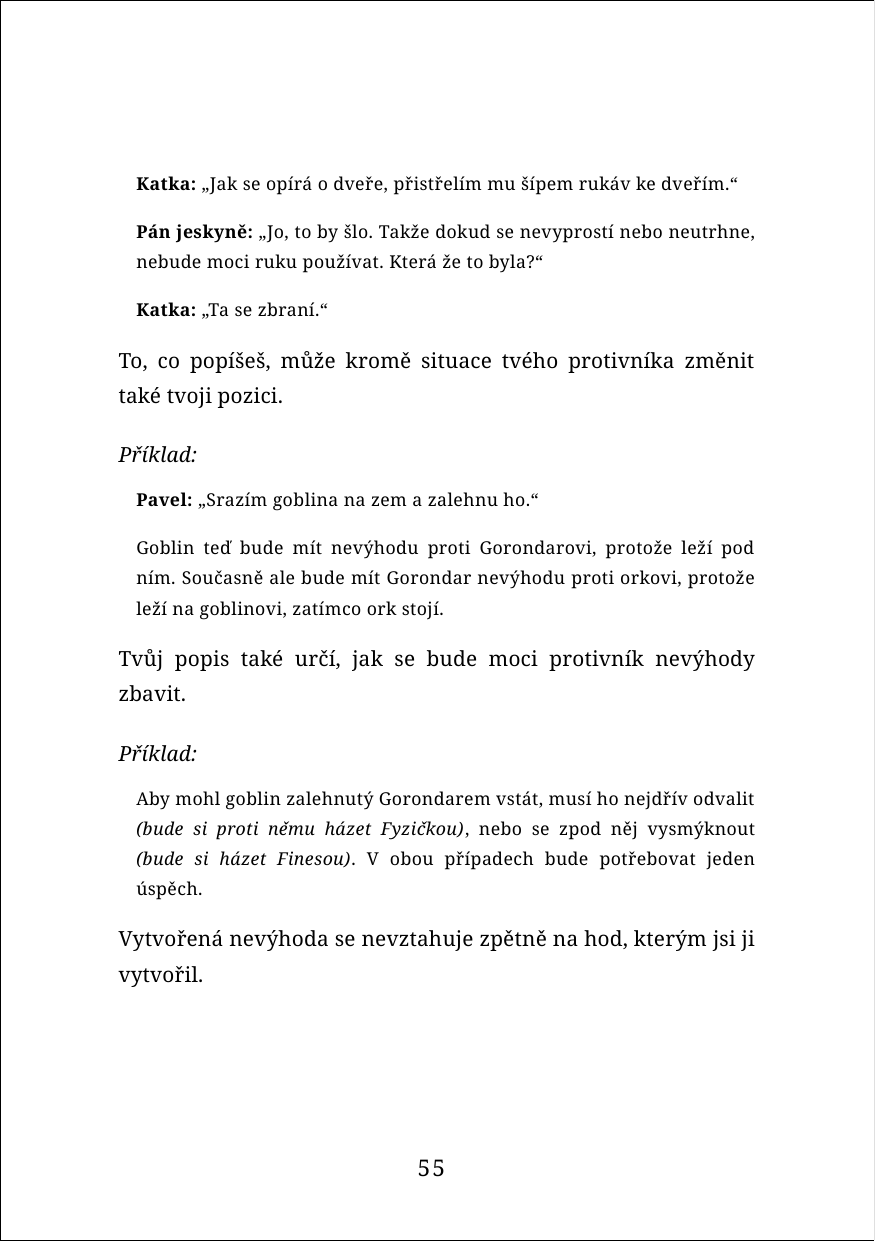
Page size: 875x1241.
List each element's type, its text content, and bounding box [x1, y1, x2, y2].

text To, co popíšeš, může kromě situace tvého protivníka změnit také tvoji pozici. [118, 346, 756, 410]
text Aby mohl goblin zalehnutý Gorondarem vstát, musí ho nejdřív odvalit (bude si proti němu házet Fyzičkou), nebo se zpod něj vysmýknout (bude si házet Finesou). V obou případech bude potřebovat jeden úspěch. [136, 786, 756, 901]
text Katka: „Ta se zbraní.“ [136, 298, 756, 322]
text Goblin teď bude mít nevýhodu proti Gorondarovi, protože leží pod ním. Současně ale bude mít Gorondar nevýhodu proti orkovi, protože leží na goblinovi, zatímco ork stojí. [136, 536, 756, 620]
text Příklad: [118, 440, 756, 469]
text Pán jeskyně: „Jo, to by šlo. Takže dokud se nevyprostí nebo neutrhne, nebude moci ruku používat. Která že to byla?“ [136, 220, 756, 274]
text Příklad: [118, 739, 756, 767]
text Tvůj popis také určí, jak se bude moci protivník nevýhody zbavit. [118, 644, 756, 708]
text Katka: „Jak se opírá o dveře, přistřelím mu šípem rukáv ke dveřím.“ [136, 172, 756, 196]
text Pavel: „Srazím goblina na zem a zalehnu ho.“ [136, 488, 756, 512]
text Vytvořená nevýhoda se nevztahuje zpětně na hod, kterým jsi ji vytvořil. [118, 924, 756, 988]
